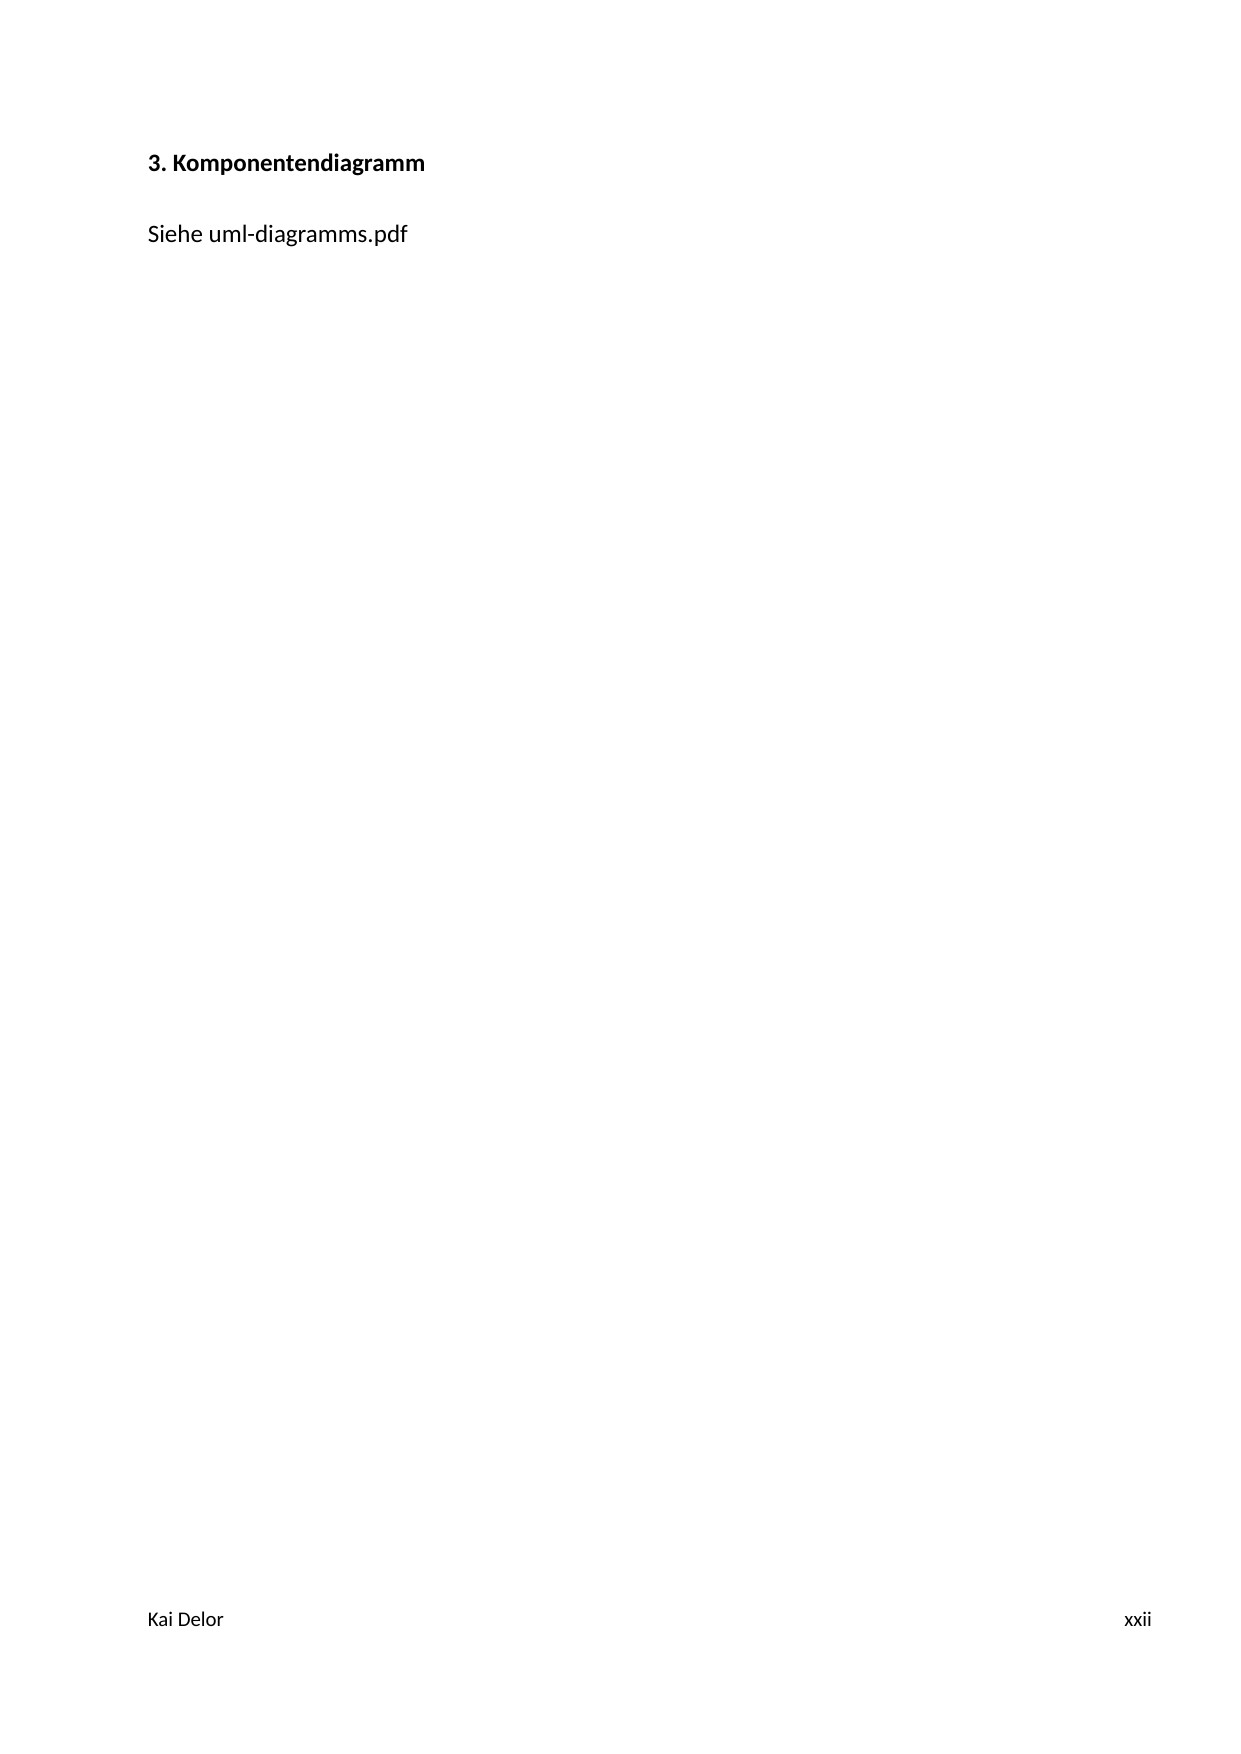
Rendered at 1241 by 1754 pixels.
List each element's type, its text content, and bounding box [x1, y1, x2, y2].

subtitle 3. Komponentendiagramm [148, 148, 1152, 178]
text Siehe uml-diagramms.pdf [148, 218, 1152, 249]
